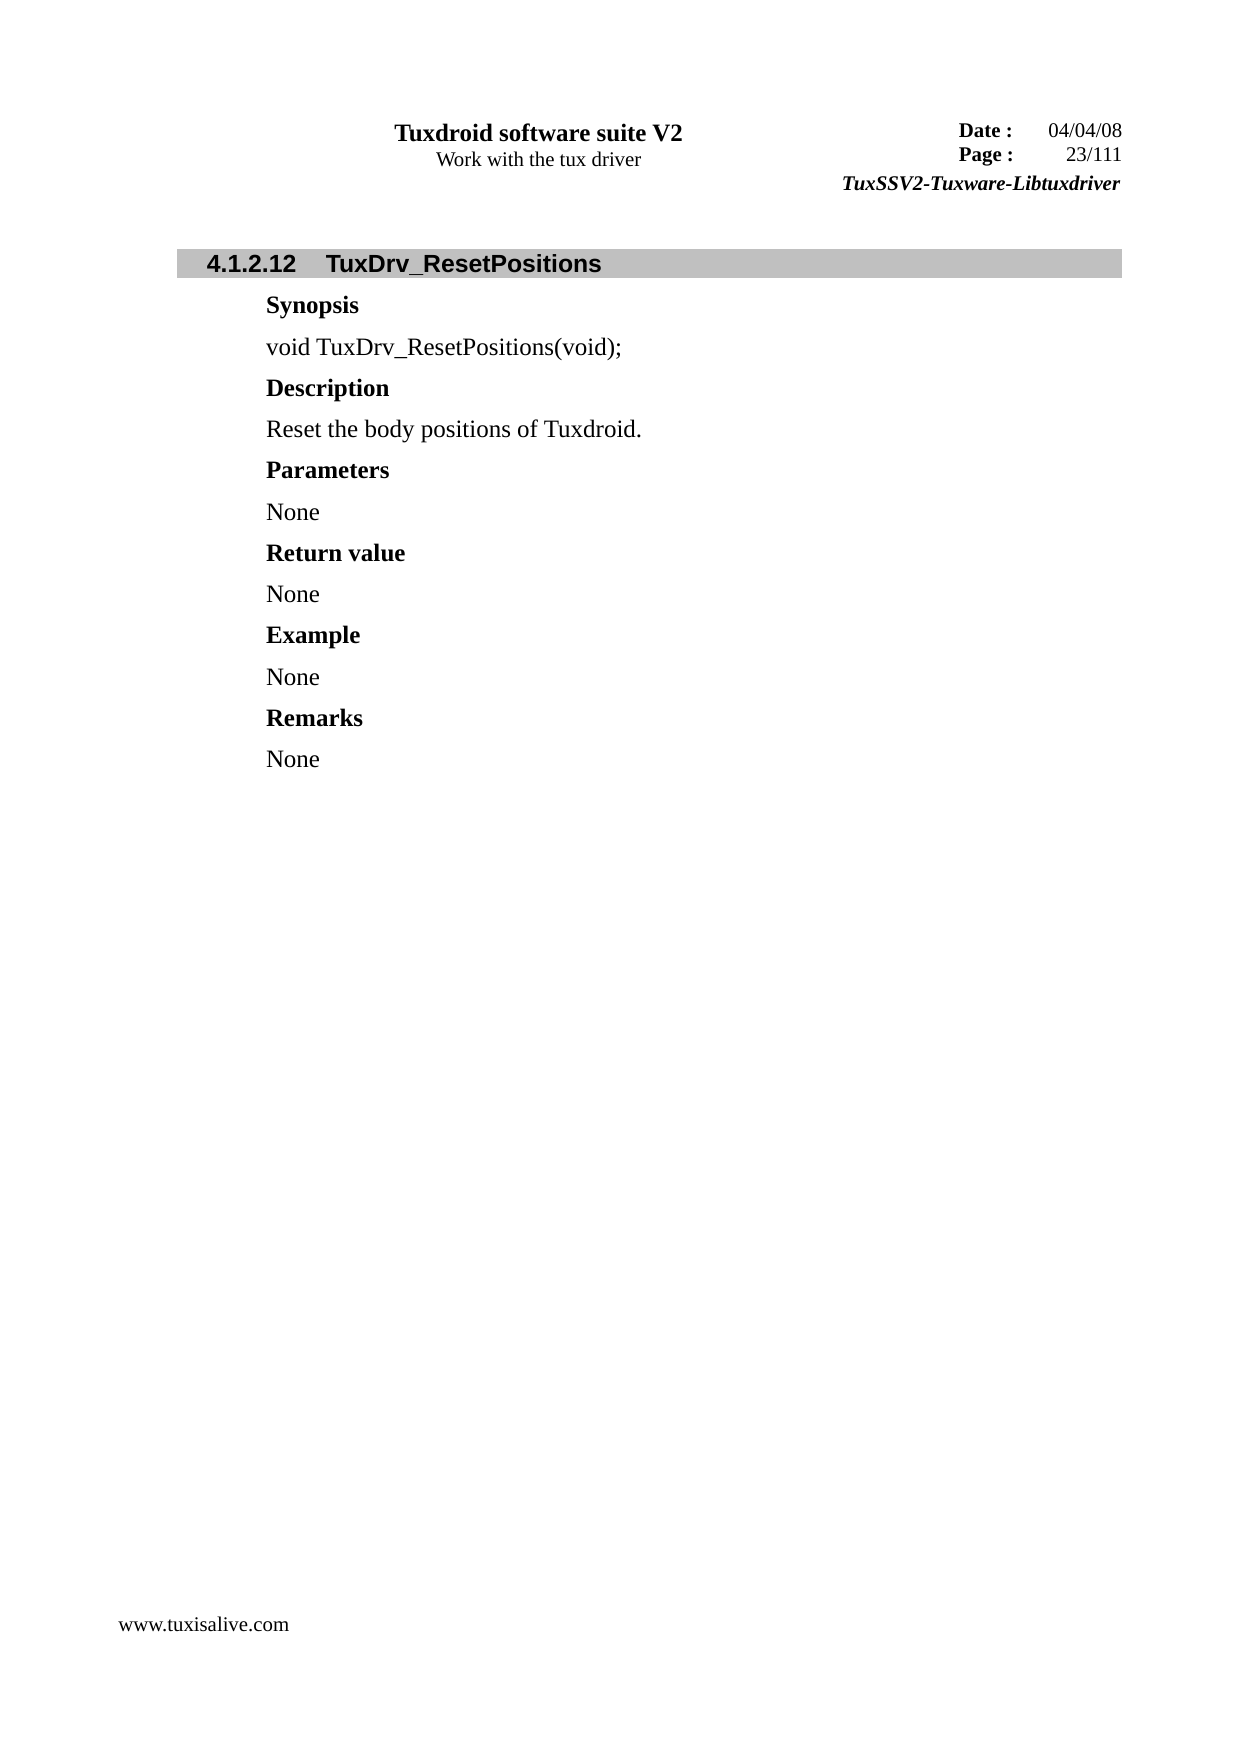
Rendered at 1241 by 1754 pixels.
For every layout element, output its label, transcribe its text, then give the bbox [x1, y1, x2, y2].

text Example [266, 621, 1122, 649]
text None [266, 579, 1122, 608]
text Synopsis [266, 291, 1122, 319]
text void TuxDrv_ResetPositions(void); [266, 332, 1122, 361]
text Remarks [266, 703, 1122, 732]
text Return value [266, 538, 1122, 567]
text None [266, 744, 1122, 773]
text Parameters [266, 456, 1122, 484]
text None [266, 497, 1122, 526]
text Description [266, 373, 1122, 402]
subtitle TuxDrv_ResetPositions [177, 249, 1122, 278]
text None [266, 662, 1122, 691]
text Reset the body positions of Tuxdroid. [266, 414, 1122, 443]
